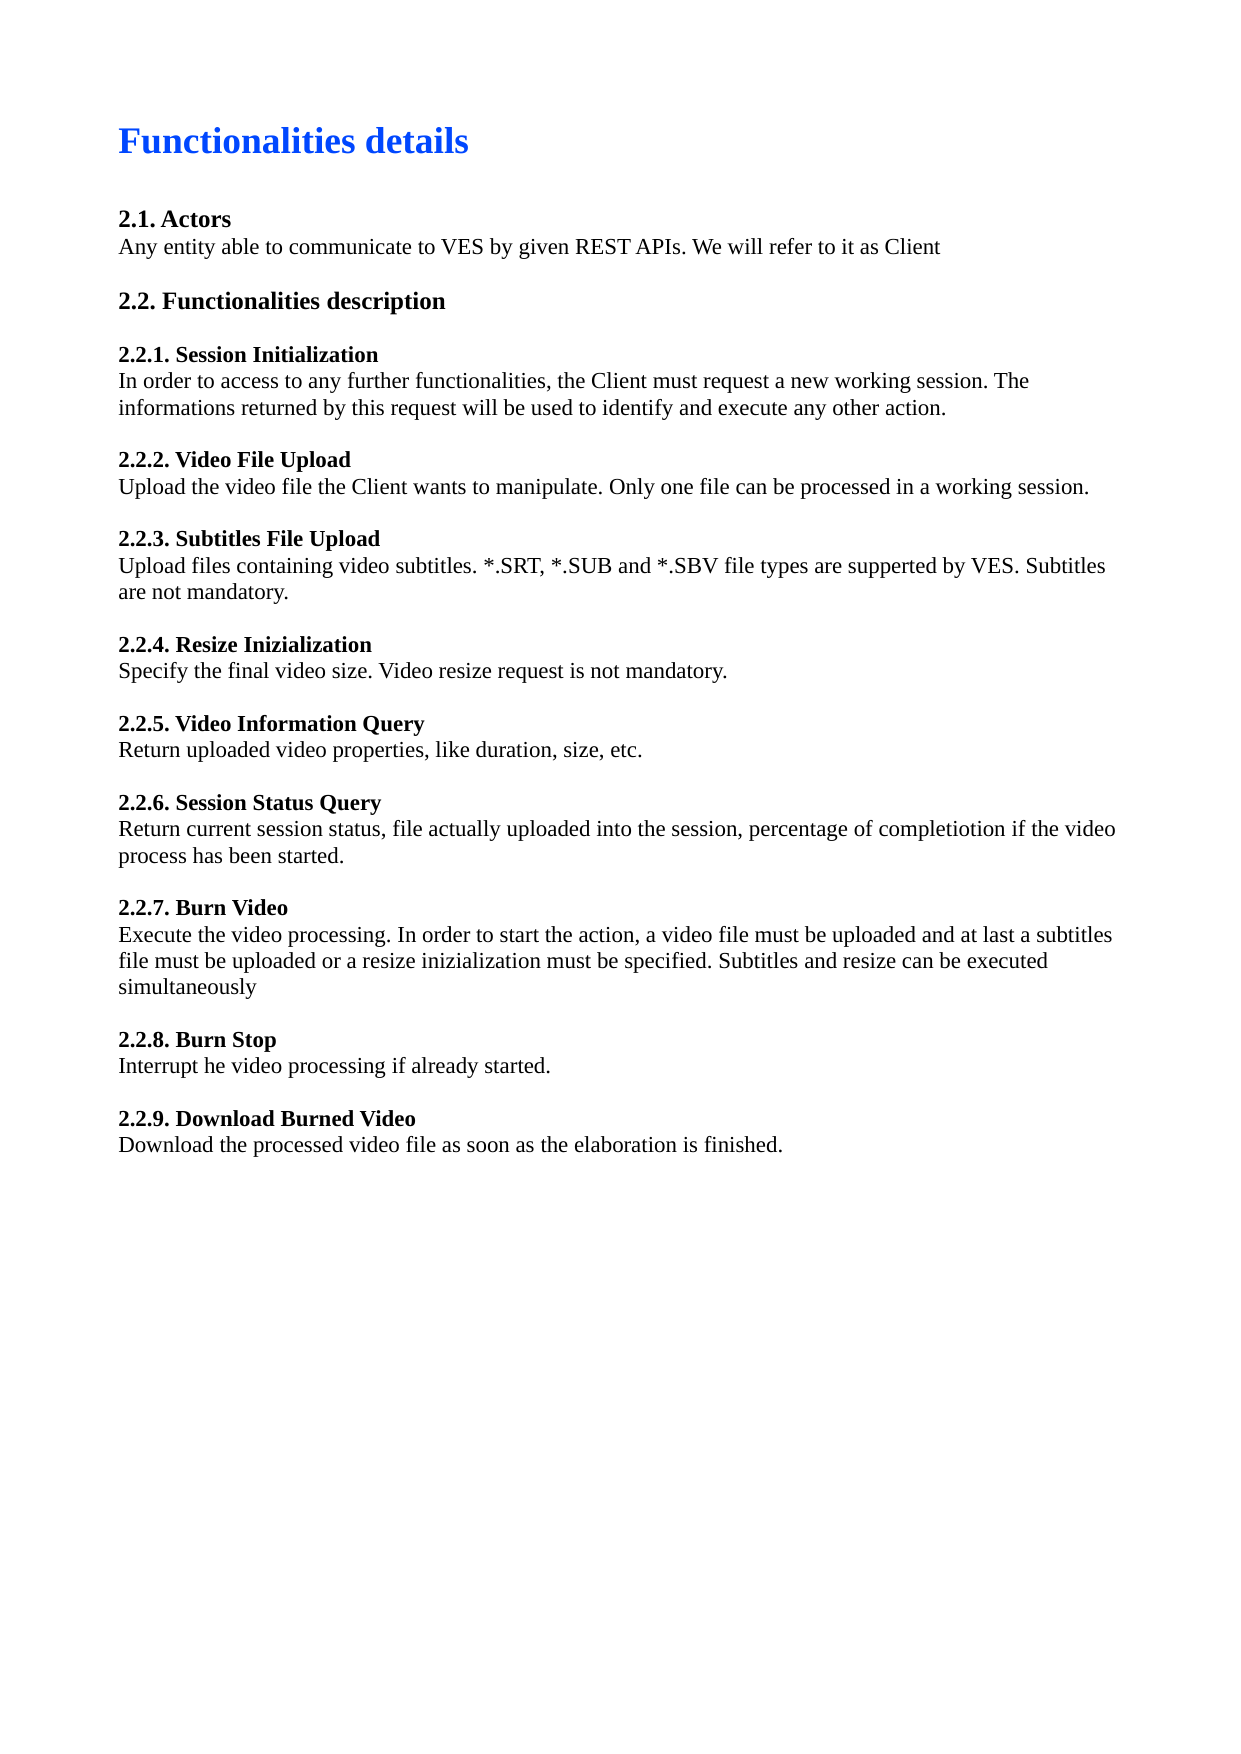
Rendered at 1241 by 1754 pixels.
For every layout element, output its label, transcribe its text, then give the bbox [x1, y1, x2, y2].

text Upload the video file the Client wants to manipulate. Only one file can be processed in a working session. [118, 473, 1122, 499]
text Return current session status, file actually uploaded into the session, percentage of completiotion if the video process has been started. [118, 815, 1122, 868]
text In order to access to any further functionalities, the Client must request a new working session. The informations returned by this request will be used to identify and execute any other action. [118, 367, 1122, 420]
text Any entity able to communicate to VES by given REST APIs. We will refer to it as Client [118, 233, 1122, 259]
text 2.2.3. Subtitles File Upload [118, 525, 1122, 552]
text 2.2.7. Burn Video [118, 894, 1122, 921]
text 2.2.5. Video Information Query [118, 710, 1122, 736]
text Functionalities details [118, 118, 1122, 161]
text Download the processed video file as soon as the elaboration is finished. [118, 1132, 1122, 1158]
text Interrupt he video processing if already started. [118, 1052, 1122, 1079]
text 2.2.8. Burn Stop [118, 1026, 1122, 1052]
text 2.2.1. Session Initialization [118, 341, 1122, 367]
text 2.2.4. Resize Inizialization [118, 631, 1122, 657]
text Upload files containing video subtitles. *.SRT, *.SUB and *.SBV file types are supperted by VES. Subtitles are not mandatory. [118, 552, 1122, 604]
text Execute the video processing. In order to start the action, a video file must be uploaded and at last a subtitles file must be uploaded or a resize inizialization must be specified. Subtitles and resize can be executed simultaneously [118, 921, 1122, 1000]
text Return uploaded video properties, like duration, size, etc. [118, 736, 1122, 763]
text 2.1. Actors [118, 204, 1122, 233]
text 2.2.6. Session Status Query [118, 789, 1122, 815]
text 2.2.2. Video File Upload [118, 446, 1122, 473]
text Specify the final video size. Video resize request is not mandatory. [118, 657, 1122, 683]
text 2.2. Functionalities description [118, 286, 1122, 314]
text 2.2.9. Download Burned Video [118, 1105, 1122, 1132]
